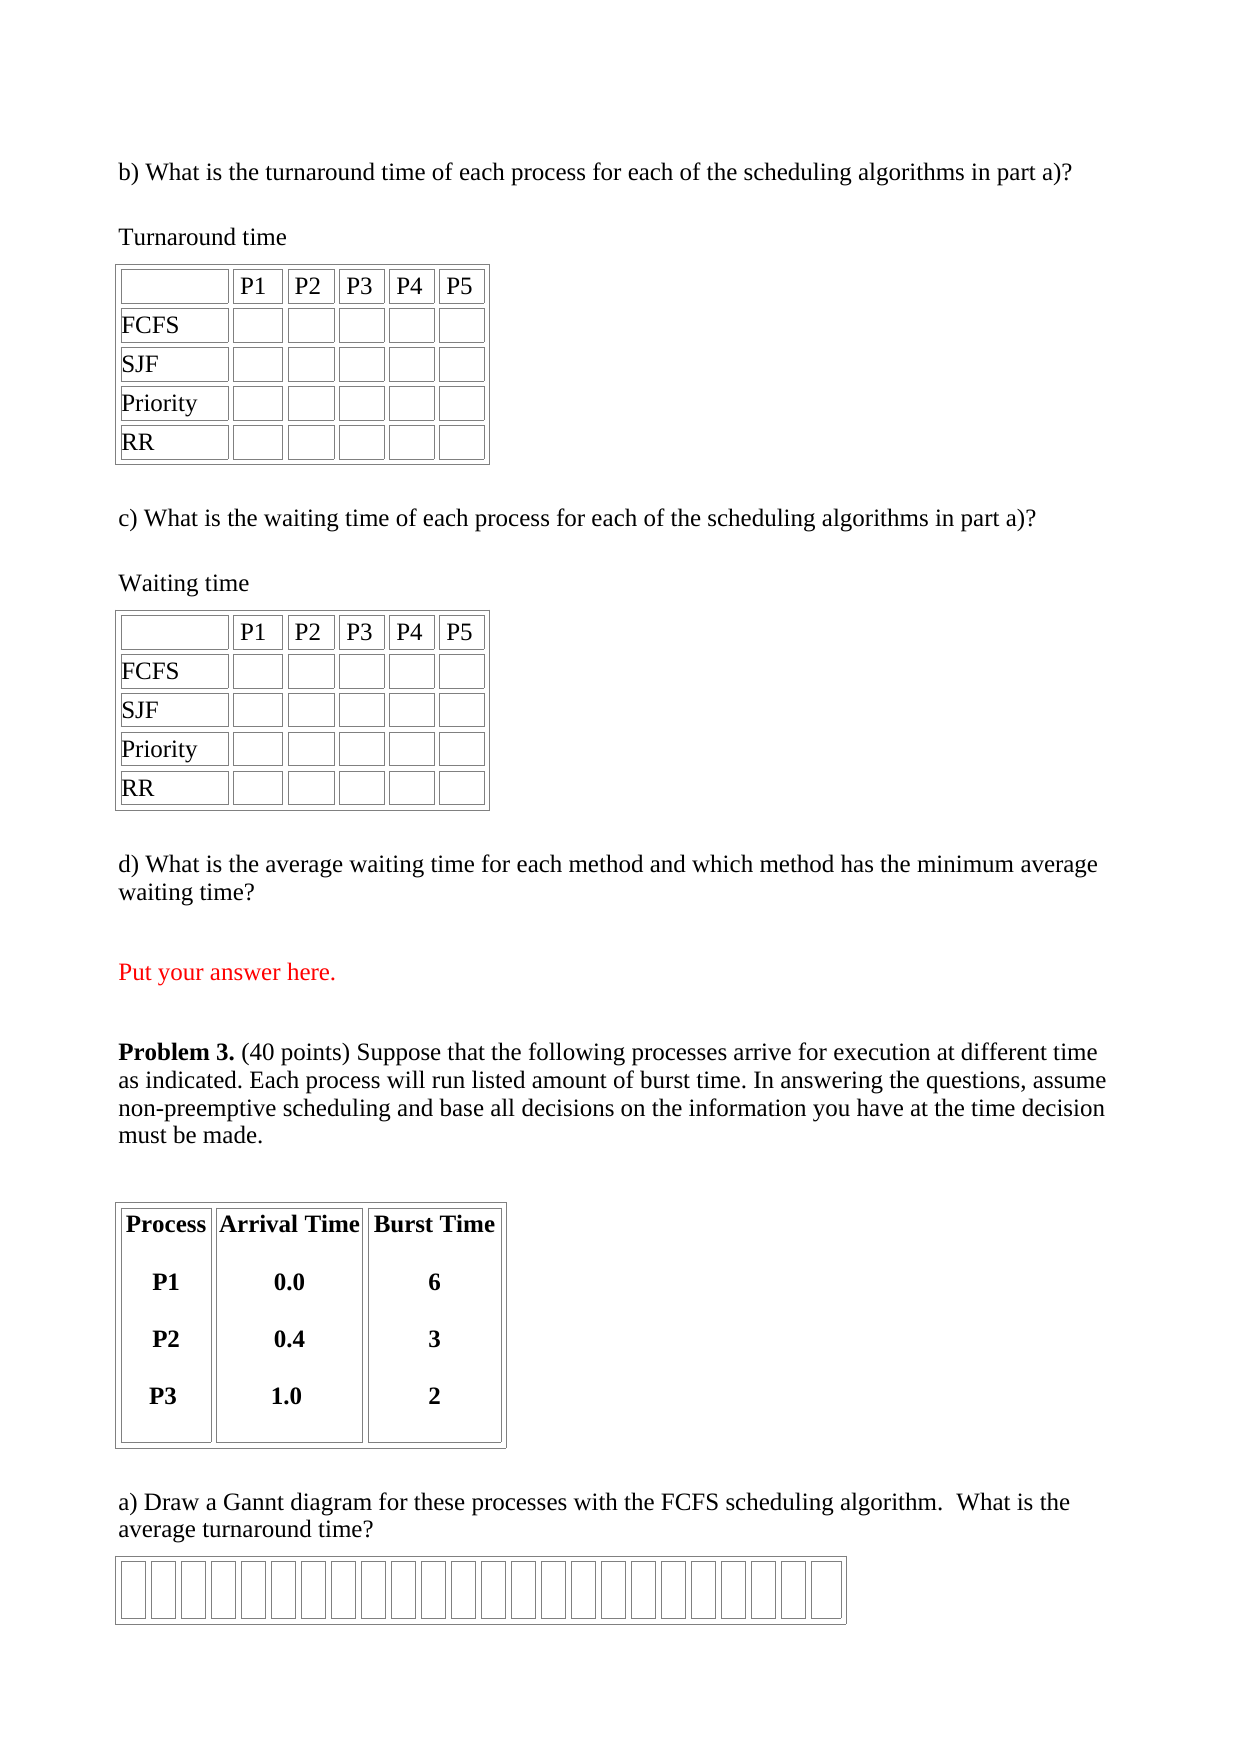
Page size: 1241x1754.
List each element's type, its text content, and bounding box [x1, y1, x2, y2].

table_header [122, 270, 228, 303]
table_cell [440, 655, 484, 687]
table_cell Priority [118, 381, 231, 419]
table_cell [440, 772, 484, 804]
table_cell [234, 309, 282, 342]
table_header [388, 1557, 418, 1618]
table_header P1 [231, 265, 285, 303]
table_header [542, 1562, 565, 1618]
table_cell [390, 348, 434, 381]
table_header [598, 1557, 628, 1618]
table_cell [289, 387, 334, 419]
table_header [118, 1557, 148, 1618]
table_header [392, 1562, 415, 1618]
table_header [268, 1557, 298, 1618]
table_cell [234, 387, 282, 419]
table_cell [337, 420, 387, 458]
table_cell [440, 387, 484, 419]
table_cell [390, 309, 434, 342]
table_header [688, 1557, 718, 1618]
table_header [718, 1557, 748, 1618]
table_header [212, 1562, 235, 1618]
table_cell [340, 309, 384, 342]
text d) What is the average waiting time for each method and which method has the minimum average waiting time? [118, 850, 1122, 905]
table_header P3 [337, 265, 387, 303]
table_header Arrival Time 0.0 0.4 1.0 [214, 1203, 365, 1442]
table_header [238, 1557, 268, 1618]
table_header [482, 1562, 505, 1618]
table_header [658, 1557, 688, 1618]
table_header [152, 1562, 175, 1618]
table_header [508, 1557, 538, 1618]
table_header [572, 1562, 595, 1618]
table_cell [234, 733, 282, 765]
subtitle Waiting time [118, 569, 1122, 597]
table_cell [440, 694, 484, 726]
table_cell [340, 733, 384, 765]
table_header P3 [337, 611, 387, 648]
table_cell [390, 694, 434, 726]
table_cell [437, 420, 487, 458]
table_cell [285, 765, 337, 804]
table_cell Priority [118, 726, 231, 765]
table_cell [234, 655, 282, 687]
text c) What is the waiting time of each process for each of the scheduling algorithms in part a)? [118, 504, 1122, 532]
table_cell [340, 655, 384, 687]
table_header P2 [285, 265, 337, 303]
table_cell [437, 688, 487, 726]
subtitle Turnaround time [118, 223, 1122, 251]
text Put your answer here. [118, 958, 1122, 986]
table_cell [387, 765, 437, 804]
table_cell [337, 381, 387, 419]
table_cell [340, 694, 384, 726]
table_cell [337, 342, 387, 381]
table_cell [285, 649, 337, 687]
text b) What is the turnaround time of each process for each of the scheduling algorithms in part a)? [118, 158, 1122, 186]
table_header [298, 1557, 328, 1618]
table_cell [231, 303, 285, 342]
table_cell [285, 420, 337, 458]
table_cell [289, 733, 334, 765]
table_header [332, 1562, 355, 1618]
text Problem 3. (40 points) Suppose that the following processes arrive for execution at different time as indicated. Each process will run listed amount of burst time. In answering the questions, assume non-preemptive scheduling and base all decisions on the information you have at the time decision must be made. [118, 1038, 1122, 1149]
table_cell FCFS [118, 303, 231, 342]
table_cell [289, 426, 334, 458]
table_cell [340, 772, 384, 804]
table_cell [285, 303, 337, 342]
table_cell [231, 342, 285, 381]
table_cell [440, 733, 484, 765]
table_header [632, 1562, 655, 1618]
table_cell [337, 688, 387, 726]
table_header [358, 1557, 388, 1618]
table_cell [231, 420, 285, 458]
table_cell [285, 688, 337, 726]
table_cell RR [118, 765, 231, 804]
table_header [418, 1557, 448, 1618]
table_cell [390, 426, 434, 458]
table_header [782, 1562, 805, 1618]
table_cell [390, 772, 434, 804]
table_header [808, 1557, 843, 1618]
table_cell [387, 649, 437, 687]
table_header P4 [387, 265, 437, 303]
table_cell [437, 303, 487, 342]
table_cell [387, 726, 437, 765]
table_header [448, 1557, 478, 1618]
table_cell [390, 655, 434, 687]
table_header [182, 1562, 205, 1618]
table_header [302, 1562, 325, 1618]
table_header [478, 1557, 508, 1618]
table_cell [440, 426, 484, 458]
table_header [122, 1562, 145, 1618]
table_cell [289, 309, 334, 342]
table_header [178, 1557, 208, 1618]
table_cell [289, 348, 334, 381]
table_cell [437, 726, 487, 765]
table_header P1 [231, 611, 285, 648]
table_cell SJF [118, 342, 231, 381]
table_cell [234, 426, 282, 458]
table_cell [340, 387, 384, 419]
table_header [122, 616, 228, 648]
table_cell [387, 342, 437, 381]
table_cell SJF [118, 688, 231, 726]
table_header [538, 1557, 568, 1618]
table_header [118, 611, 231, 648]
table_header [722, 1562, 745, 1618]
table_cell [231, 649, 285, 687]
table_cell [234, 694, 282, 726]
table_cell [289, 694, 334, 726]
table_header [148, 1557, 178, 1618]
table_cell [390, 387, 434, 419]
table_cell [387, 420, 437, 458]
table_header P5 [437, 611, 487, 648]
table_cell [387, 688, 437, 726]
table_cell [231, 726, 285, 765]
table_cell [231, 765, 285, 804]
table_header Process P1 P2 P3 [118, 1203, 213, 1442]
table_header [568, 1557, 598, 1618]
table_cell RR [118, 420, 231, 458]
table_header [812, 1562, 841, 1618]
table_cell [390, 733, 434, 765]
table_cell [437, 381, 487, 419]
table_header P2 [285, 611, 337, 648]
table_cell [231, 688, 285, 726]
table_cell [440, 348, 484, 381]
table_cell [337, 765, 387, 804]
table_cell FCFS [118, 649, 231, 687]
table_header [328, 1557, 358, 1618]
table_header [628, 1557, 658, 1618]
table_cell [387, 381, 437, 419]
table_header [272, 1562, 295, 1618]
table_header [208, 1557, 238, 1618]
table_cell [285, 342, 337, 381]
table_header [662, 1562, 685, 1618]
table_header P4 [387, 611, 437, 648]
table_cell [340, 426, 384, 458]
text a) Draw a Gannt diagram for these processes with the FCFS scheduling algorithm. What is the average turnaround time? [118, 1488, 1122, 1543]
table_header [602, 1562, 625, 1618]
table_cell [387, 303, 437, 342]
table_header [778, 1557, 808, 1618]
table_header [422, 1562, 445, 1618]
table_header [362, 1562, 385, 1618]
table_header [752, 1562, 775, 1618]
table_header [242, 1562, 265, 1618]
table_header [512, 1562, 535, 1618]
table_cell [340, 348, 384, 381]
table_cell [337, 303, 387, 342]
table_cell [234, 348, 282, 381]
table_cell [285, 381, 337, 419]
table_cell [337, 726, 387, 765]
table_header Burst Time 6 3 2 [365, 1203, 503, 1442]
table_cell [289, 655, 334, 687]
table_cell [289, 772, 334, 804]
table_cell [437, 342, 487, 381]
table_cell [231, 381, 285, 419]
table_cell [337, 649, 387, 687]
table_header [452, 1562, 475, 1618]
table_cell [437, 649, 487, 687]
table_header [118, 265, 231, 303]
table_header [748, 1557, 778, 1618]
table_header [692, 1562, 715, 1618]
table_cell [437, 765, 487, 804]
table_cell [234, 772, 282, 804]
table_cell [440, 309, 484, 342]
table_header P5 [437, 265, 487, 303]
table_cell [285, 726, 337, 765]
